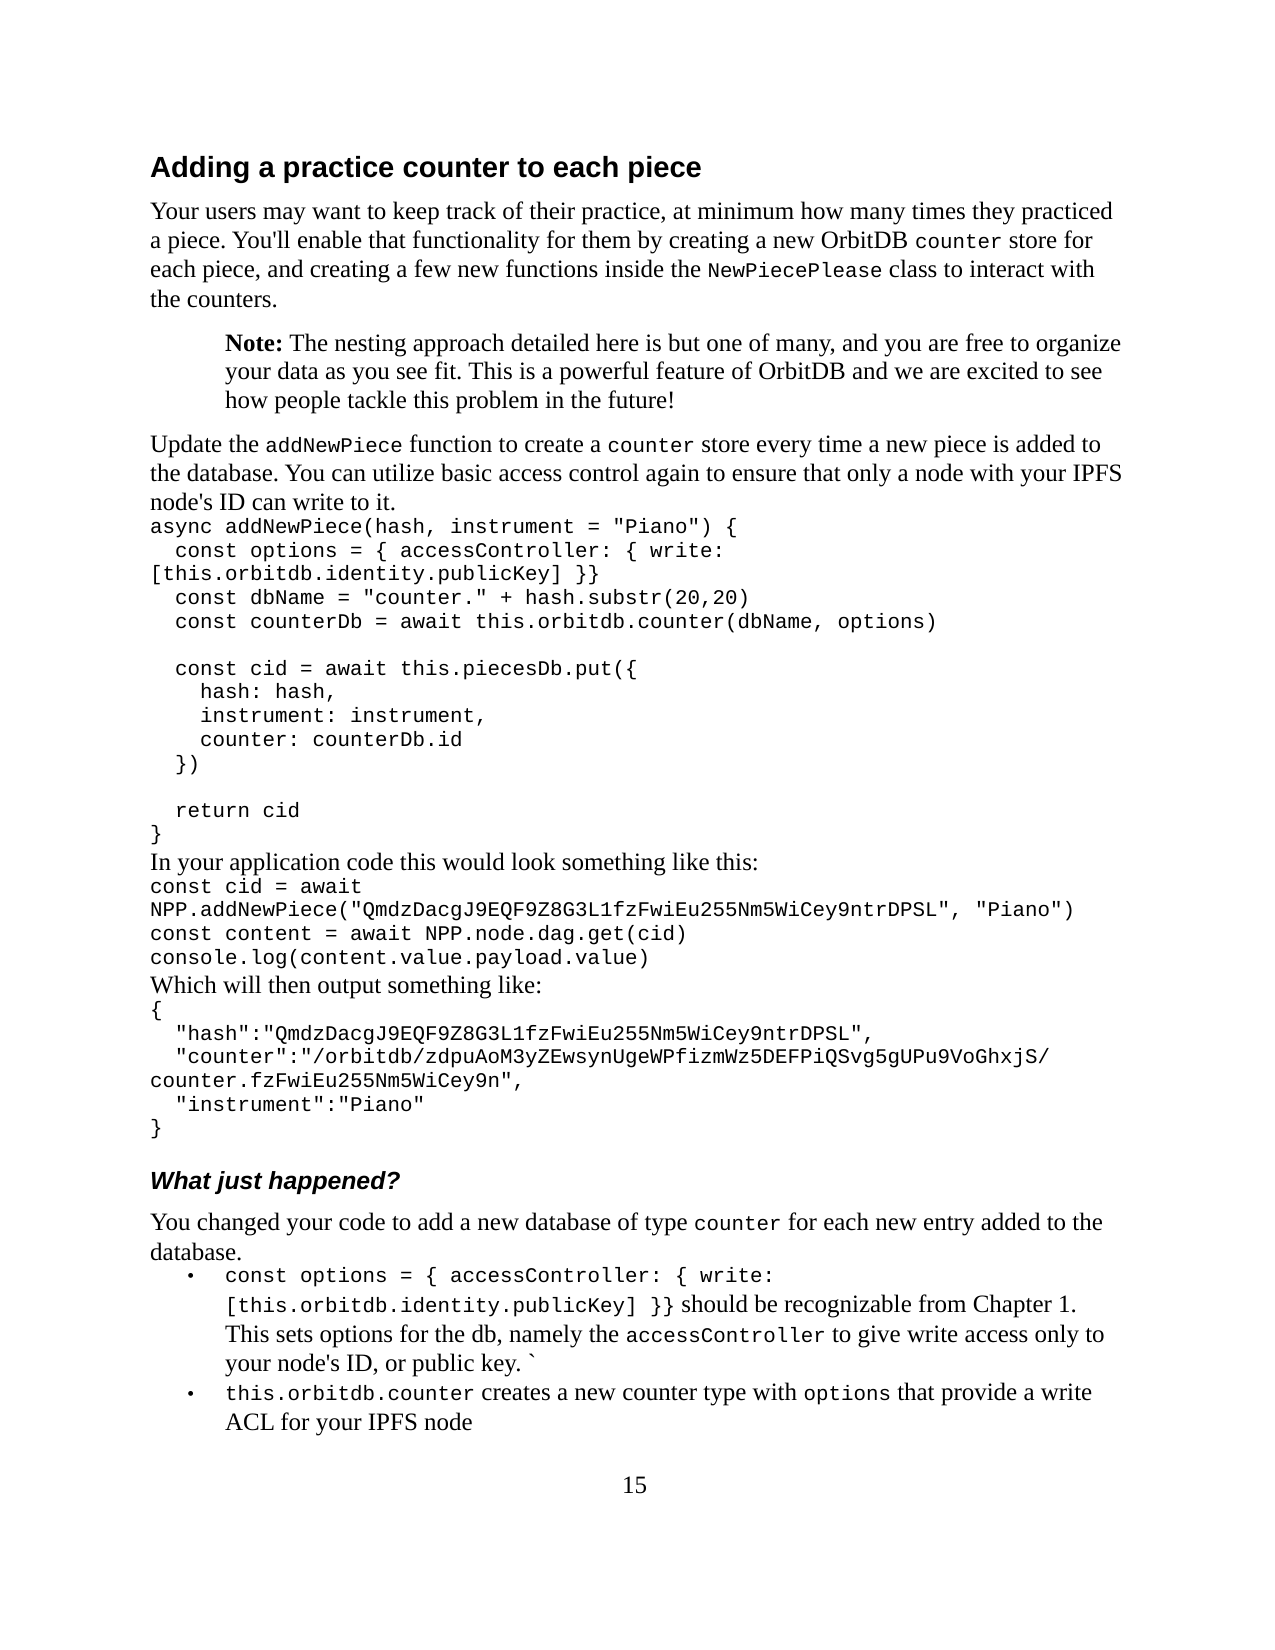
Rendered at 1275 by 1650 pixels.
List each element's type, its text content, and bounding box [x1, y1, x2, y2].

text const dbName = "counter." + hash.substr(20,20) [150, 587, 1125, 611]
text Note: The nesting approach detailed here is but one of many, and you are free to organize your data as you see fit. This is a powerful feature of OrbitDB and we are excited to see how people tackle this problem in the future! [225, 328, 1125, 414]
text Update the addNewPiece function to create a counter store every time a new piece is added to the database. You can utilize basic access control again to ensure that only a node with your IPFS node's ID can write to it. [150, 429, 1125, 516]
text In your application code this would look something like this: [150, 847, 1125, 876]
text const options = { accessController: { write: [this.orbitdb.identity.publicKey] }} [150, 540, 1125, 587]
text return cid [150, 800, 1125, 823]
subtitle Adding a practice counter to each piece [150, 150, 1125, 183]
list this.orbitdb.counter creates a new counter type with options that provide a write ACL for your IPFS node [187, 1377, 1125, 1435]
subtitle What just happened? [150, 1166, 1125, 1194]
text } [150, 1117, 1125, 1141]
text You changed your code to add a new database of type counter for each new entry added to the database. [150, 1207, 1125, 1265]
text "hash":"QmdzDacgJ9EQF9Z8G3L1fzFwiEu255Nm5WiCey9ntrDPSL", [150, 1023, 1125, 1046]
text console.log(content.value.payload.value) [150, 947, 1125, 970]
text "counter":"/orbitdb/zdpuAoM3yZEwsynUgeWPfizmWz5DEFPiQSvg5gUPu9VoGhxjS/counter.fzFwiEu255Nm5WiCey9n", [150, 1046, 1125, 1094]
text const cid = await this.piecesDb.put({ [150, 658, 1125, 682]
text const cid = await NPP.addNewPiece("QmdzDacgJ9EQF9Z8G3L1fzFwiEu255Nm5WiCey9ntrDPSL", "Piano") [150, 876, 1125, 923]
text const content = await NPP.node.dag.get(cid) [150, 923, 1125, 947]
text counter: counterDb.id [150, 729, 1125, 752]
text instrument: instrument, [150, 705, 1125, 729]
text { [150, 999, 1125, 1023]
text hash: hash, [150, 682, 1125, 705]
text }) [150, 752, 1125, 776]
text "instrument":"Piano" [150, 1094, 1125, 1117]
text const counterDb = await this.orbitdb.counter(dbName, options) [150, 611, 1125, 634]
text async addNewPiece(hash, instrument = "Piano") { [150, 516, 1125, 540]
list const options = { accessController: { write: [this.orbitdb.identity.publicKey] }} should be recognizable from Chapter 1. This sets options for the db, namely the accessController to give write access only to your node's ID, or public key. ` [187, 1265, 1125, 1377]
text Your users may want to keep track of their practice, at minimum how many times they practiced a piece. You'll enable that functionality for them by creating a new OrbitDB counter store for each piece, and creating a few new functions inside the NewPiecePlease class to interact with the counters. [150, 196, 1125, 313]
text Which will then output something like: [150, 970, 1125, 999]
text } [150, 823, 1125, 847]
